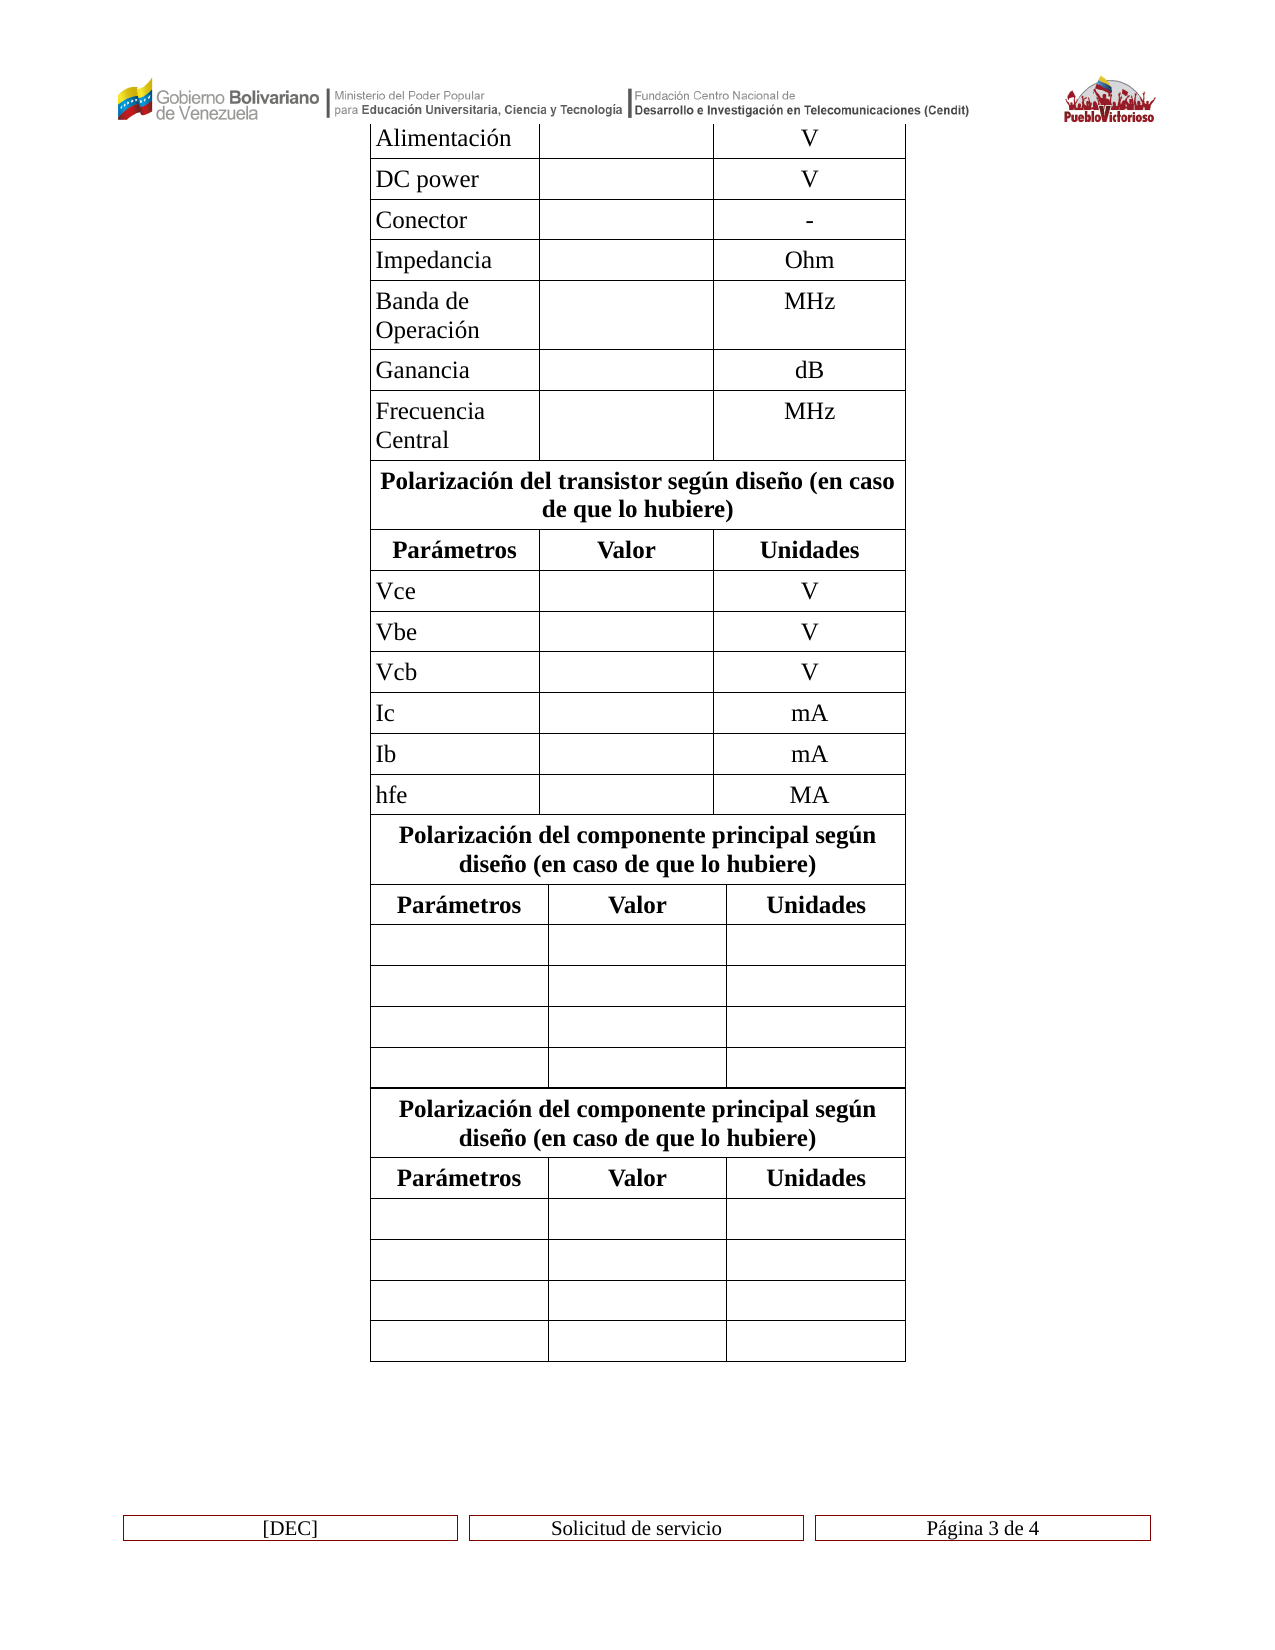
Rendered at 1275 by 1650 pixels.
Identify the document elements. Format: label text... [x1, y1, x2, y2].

table_cell [540, 350, 713, 390]
table_cell mA [714, 734, 905, 773]
table_cell [727, 1281, 905, 1320]
table_cell [549, 1199, 726, 1239]
table_cell Conector [371, 200, 539, 239]
table_cell [540, 200, 713, 239]
table_cell [371, 1281, 548, 1320]
table_cell [549, 1321, 726, 1361]
table_cell Frecuencia Central [371, 391, 539, 459]
table_cell [371, 1321, 548, 1361]
table_cell Valor [540, 530, 713, 570]
table_cell [727, 966, 905, 1006]
table_cell MA [714, 775, 905, 814]
table_cell Unidades [714, 530, 905, 570]
table_cell Valor [549, 885, 726, 924]
table_cell [540, 612, 713, 651]
table_cell Polarización del componente principal según diseño (en caso de que lo hubiere) [371, 815, 905, 884]
table_cell [727, 1007, 905, 1047]
table_cell [540, 240, 713, 280]
table_cell [371, 1007, 548, 1047]
table_cell MHz [714, 391, 905, 459]
table_cell Unidades [727, 885, 905, 924]
table_cell [727, 925, 905, 965]
table_cell [727, 1321, 905, 1361]
table_cell [540, 734, 713, 773]
table_cell V [714, 652, 905, 692]
table_cell [371, 1240, 548, 1279]
table_cell Valor [549, 1158, 726, 1198]
table_cell Parámetros [371, 530, 539, 570]
table_cell [549, 966, 726, 1006]
table_cell V [714, 124, 905, 158]
table_cell [540, 391, 713, 459]
table_cell Vcb [371, 652, 539, 692]
table_cell Vbe [371, 612, 539, 651]
table_cell DC power [371, 159, 539, 198]
table_cell [371, 966, 548, 1006]
table_cell [549, 1007, 726, 1047]
table_cell [727, 1240, 905, 1279]
table_cell hfe [371, 775, 539, 814]
table_cell Ib [371, 734, 539, 773]
table_cell [727, 1048, 905, 1087]
table_cell Ohm [714, 240, 905, 280]
table_cell [549, 1281, 726, 1320]
table_cell Banda de Operación [371, 281, 539, 349]
table_cell mA [714, 693, 905, 733]
table_cell Ganancia [371, 350, 539, 390]
table_cell [540, 159, 713, 198]
table_cell [540, 281, 713, 349]
table_cell Alimentación [371, 124, 539, 158]
table_cell [371, 1199, 548, 1239]
table_cell Parámetros [371, 885, 548, 924]
table_cell [371, 1048, 548, 1087]
table_cell [540, 652, 713, 692]
table_cell [540, 124, 713, 158]
table_cell dB [714, 350, 905, 390]
table_cell - [714, 200, 905, 239]
table_cell [549, 1048, 726, 1087]
table_cell V [714, 571, 905, 611]
table_header Polarización del componente principal según diseño (en caso de que lo hubiere) [371, 1089, 905, 1157]
table_cell Parámetros [371, 1158, 548, 1198]
table_cell Vce [371, 571, 539, 611]
table_cell Polarización del transistor según diseño (en caso de que lo hubiere) [371, 461, 905, 529]
table_cell [371, 925, 548, 965]
table_cell [540, 571, 713, 611]
table_cell Ic [371, 693, 539, 733]
table_cell Impedancia [371, 240, 539, 280]
table_cell V [714, 612, 905, 651]
table_cell [549, 1240, 726, 1279]
table_cell [540, 775, 713, 814]
table_cell [549, 925, 726, 965]
table_cell [540, 693, 713, 733]
table_cell V [714, 159, 905, 198]
table_cell Unidades [727, 1158, 905, 1198]
table_cell [727, 1199, 905, 1239]
table_cell MHz [714, 281, 905, 349]
